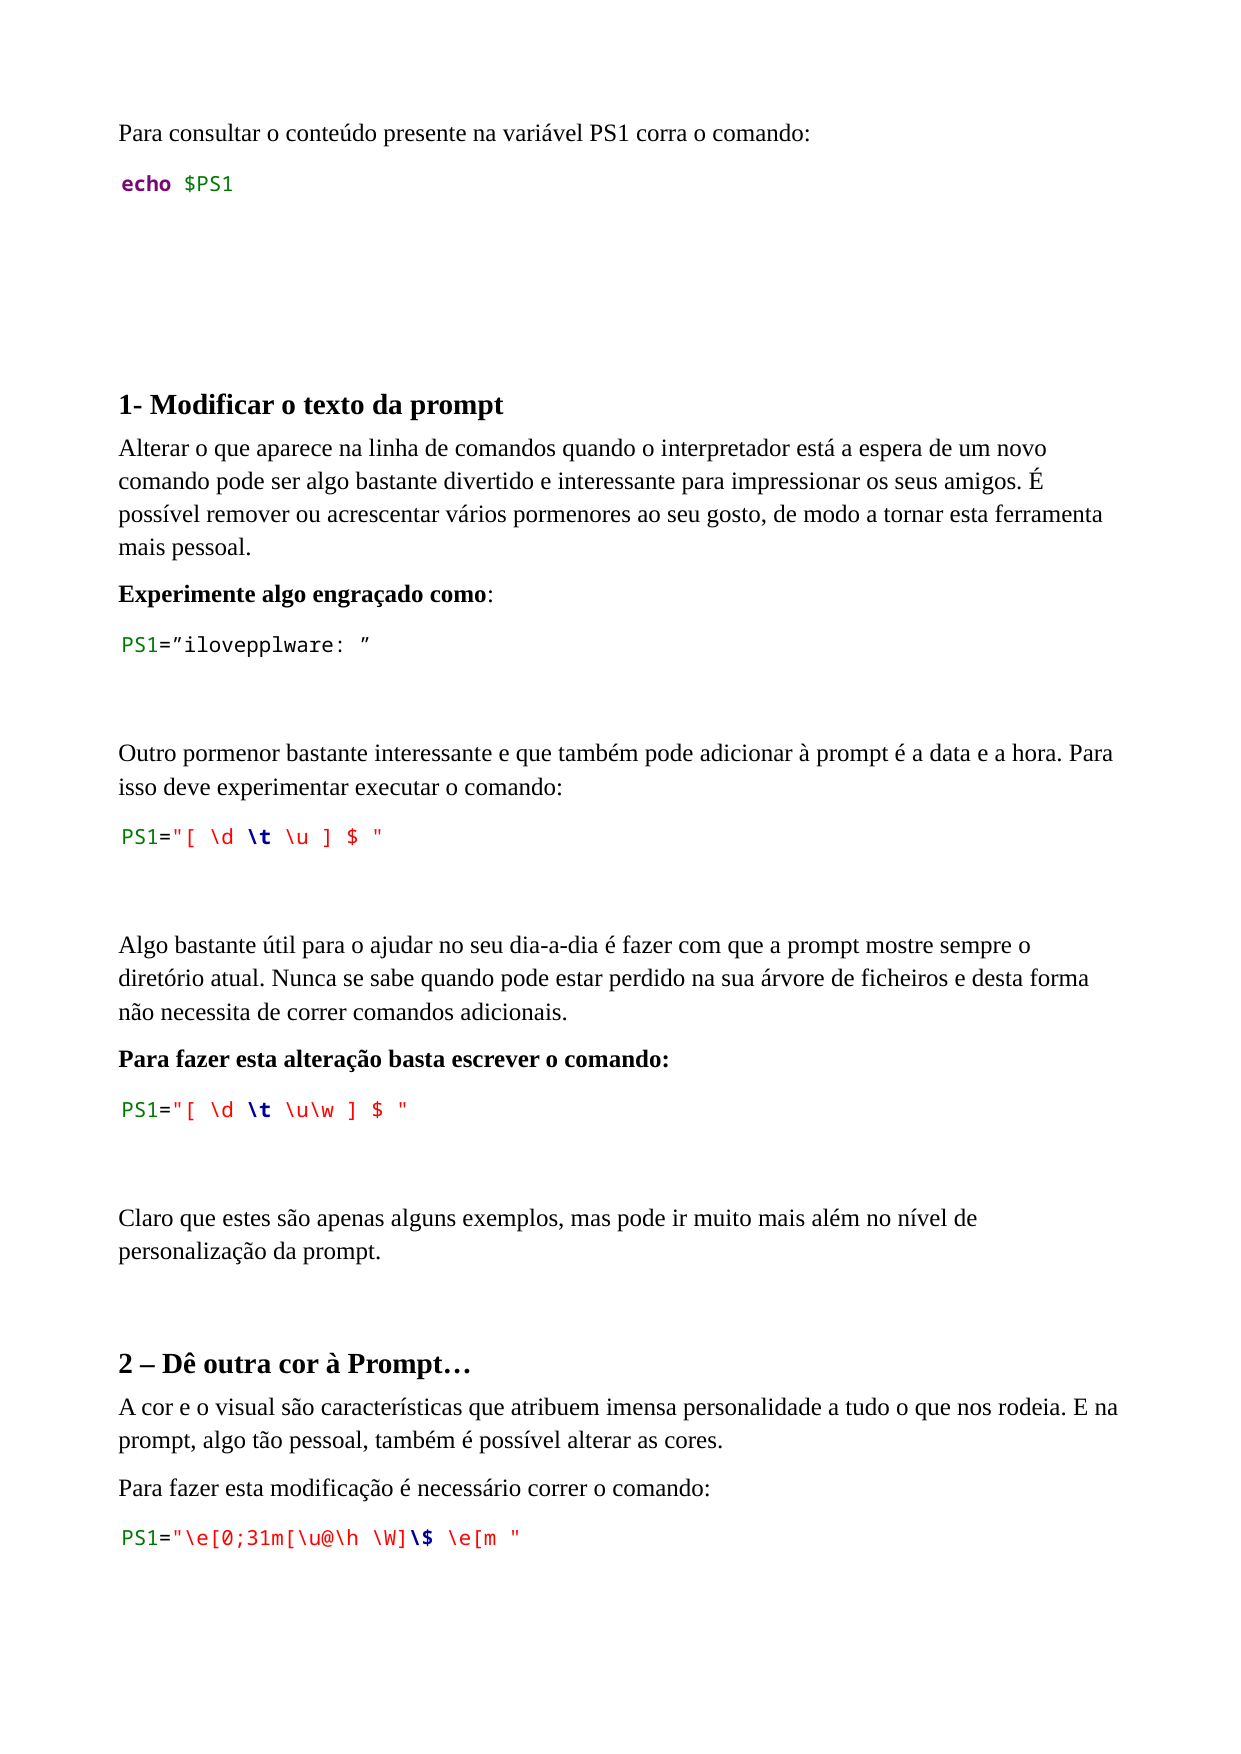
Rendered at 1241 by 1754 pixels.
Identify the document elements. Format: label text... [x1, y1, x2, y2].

text Para fazer esta alteração basta escrever o comando: [118, 1044, 1122, 1073]
table_header echo $PS1 [118, 166, 248, 229]
text Experimente algo engraçado como: [118, 579, 1122, 608]
text Para fazer esta modificação é necessário correr o comando: [118, 1473, 1122, 1501]
text Outro pormenor bastante interessante e que também pode adicionar à prompt é a data e a hora. Para isso deve experimentar executar o comando: [118, 738, 1122, 800]
text Algo bastante útil para o ajudar no seu dia-a-dia é fazer com que a prompt mostre sempre o diretório atual. Nunca se sabe quando pode estar perdido na sua árvore de ficheiros e desta forma não necessita de correr comandos adicionais. [118, 931, 1122, 1025]
table_header PS1="[ \d \t \u ] $ " [118, 819, 398, 883]
subtitle 2 – Dê outra cor à Prompt… [118, 1346, 1122, 1379]
text A cor e o visual são características que atribuem imensa personalidade a tudo o que nos rodeia. E na prompt, algo tão pessoal, também é possível alterar as cores. [118, 1392, 1122, 1454]
table_header PS1="[ \d \t \u\w ] $ " [118, 1092, 423, 1156]
text Claro que estes são apenas alguns exemplos, mas pode ir muito mais além no nível de personalização da prompt. [118, 1203, 1122, 1265]
text Para consultar o conteúdo presente na variável PS1 corra o comando: [118, 118, 1122, 147]
text Alterar o que aparece na linha de comandos quando o interpretador está a espera de um novo comando pode ser algo bastante divertido e interessante para impressionar os seus amigos. É possível remover ou acrescentar vários pormenores ao seu gosto, de modo a tornar esta ferramenta mais pessoal. [118, 433, 1122, 561]
table_header PS1=”ilovepplware: ” [118, 627, 386, 691]
subtitle 1- Modificar o texto da prompt [118, 387, 1122, 420]
table_header PS1="\e[0;31m[\u@\h \W]\$ \e[m " [118, 1520, 536, 1584]
